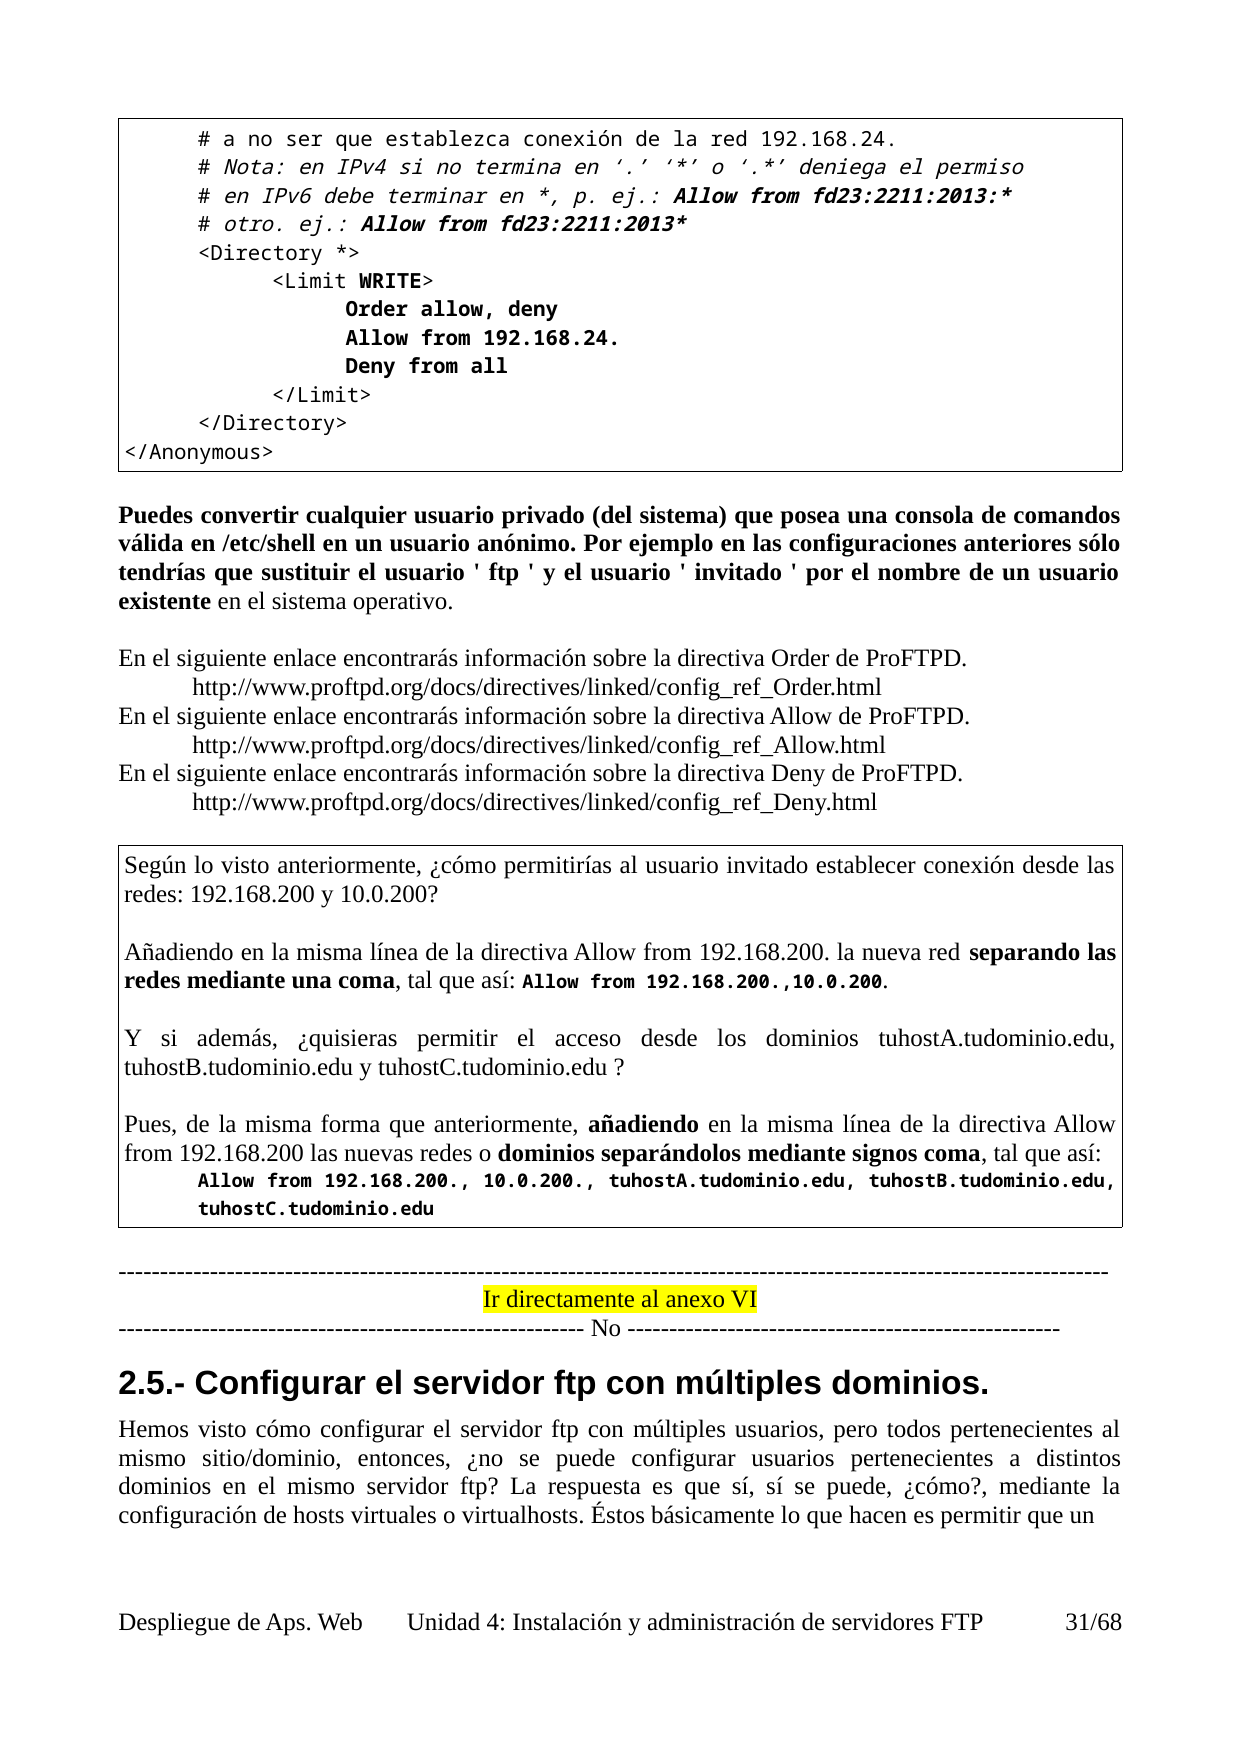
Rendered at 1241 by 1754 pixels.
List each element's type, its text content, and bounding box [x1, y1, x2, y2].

text Ir directamente al anexo VI [118, 1284, 1122, 1313]
table_header Según lo visto anteriormente, ¿cómo permitirías al usuario invitado establecer conexión desde las redes: 192.168.200 y 10.0.200? Añadiendo en la misma línea de la directiva Allow from 192.168.200. la nueva red separando las redes mediante una coma, tal que así: Allow from 192.168.200.,10.0.200. Y si además, ¿quisieras permitir el acceso desde los dominios tuhostA.tudominio.edu, tuhostB.tudominio.edu y tuhostC.tudominio.edu ? Pues, de la misma forma que anteriormente, añadiendo en la misma línea de la directiva Allow from 192.168.200 las nuevas redes o dominios separándolos mediante signos coma, tal que así: Allow from 192.168.200., 10.0.200., tuhostA.tudominio.edu, tuhostB.tudominio.edu, tuhostC.tudominio.edu [119, 846, 1122, 1227]
text Puedes convertir cualquier usuario privado (del sistema) que posea una consola de comandos válida en /etc/shell en un usuario anónimo. Por ejemplo en las configuraciones anteriores sólo tendrías que sustituir el usuario ' ftp ' y el usuario ' invitado ' por el nombre de un usuario existente en el sistema operativo. [118, 500, 1122, 615]
text http://www.proftpd.org/docs/directives/linked/config_ref_Deny.html [118, 787, 1122, 816]
text http://www.proftpd.org/docs/directives/linked/config_ref_Order.html [118, 672, 1122, 701]
text http://www.proftpd.org/docs/directives/linked/config_ref_Allow.html [118, 730, 1122, 758]
text ----------------------------------------------------------------------------------------------------------------------- [118, 1256, 1122, 1284]
text En el siguiente enlace encontrarás información sobre la directiva Deny de ProFTPD. [118, 758, 1122, 787]
text Hemos visto cómo configurar el servidor ftp con múltiples usuarios, pero todos pertenecientes al mismo sitio/dominio, entonces, ¿no se puede configurar usuarios pertenecientes a distintos dominios en el mismo servidor ftp? La respuesta es que sí, sí se puede, ¿cómo?, mediante la configuración de hosts virtuales o virtualhosts. Éstos básicamente lo que hacen es permitir que un [118, 1414, 1122, 1529]
table_header # a no ser que establezca conexión de la red 192.168.24. # Nota: en IPv4 si no termina en ‘.’ ‘*’ o ‘.*’ deniega el permiso # en IPv6 debe terminar en *, p. ej.: Allow from fd23:2211:2013:* # otro. ej.: Allow from fd23:2211:2013* <Directory *> <Limit WRITE> Order allow, deny Allow from 192.168.24. Deny from all </Limit> </Directory> </Anonymous> [119, 119, 1122, 471]
text En el siguiente enlace encontrarás información sobre la directiva Allow de ProFTPD. [118, 701, 1122, 730]
text -------------------------------------------------------- No ---------------------------------------------------- [118, 1313, 1122, 1342]
text En el siguiente enlace encontrarás información sobre la directiva Order de ProFTPD. [118, 643, 1122, 672]
subtitle 2.5.- Configurar el servidor ftp con múltiples dominios. [118, 1363, 1122, 1401]
